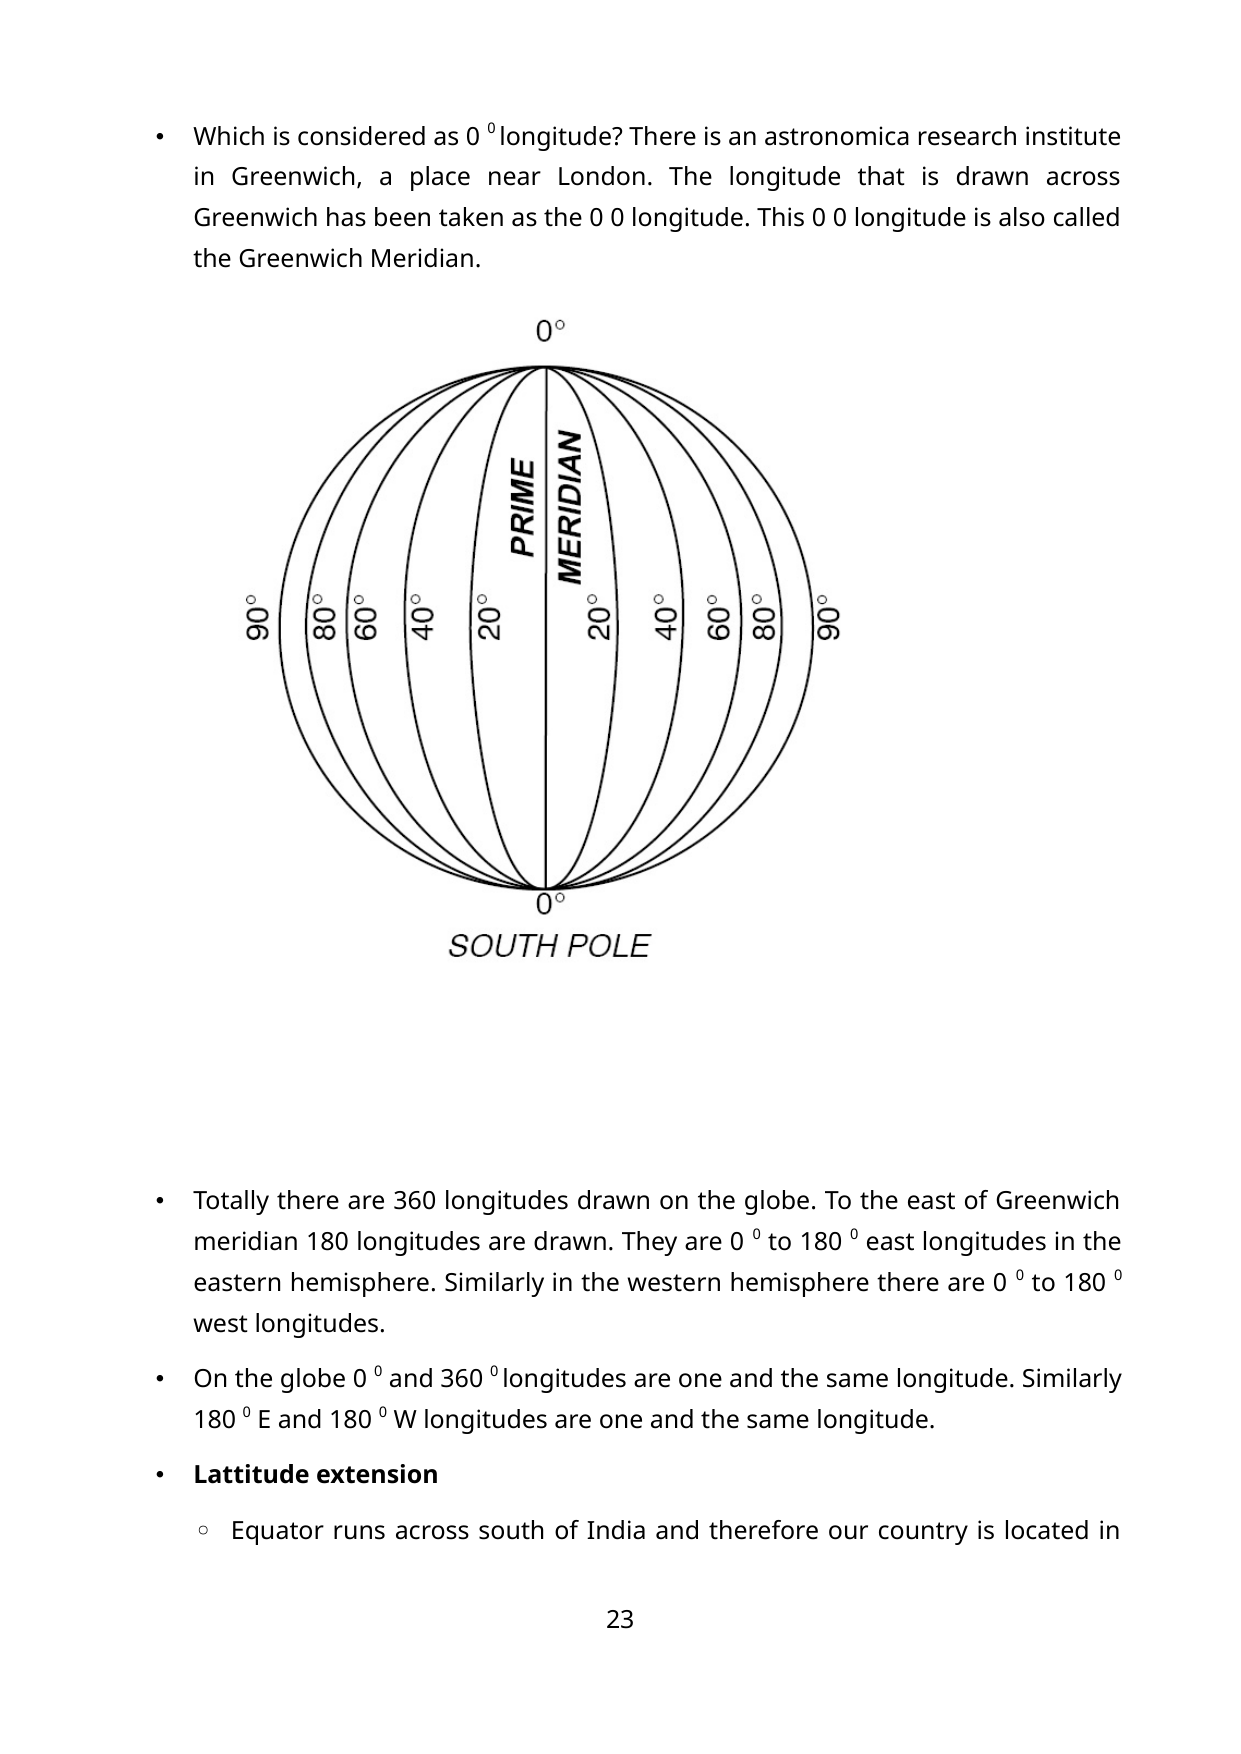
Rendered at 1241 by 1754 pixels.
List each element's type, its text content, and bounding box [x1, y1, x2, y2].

list On the globe 0 0 and 360 0 longitudes are one and the same longitude. Similarly 180 0 E and 180 0 W longitudes are one and the same longitude. [156, 1361, 1122, 1436]
list Lattitude extension [156, 1457, 1122, 1491]
list Which is considered as 0 0 longitude? There is an astronomica research institute in Greenwich, a place near London. The longitude that is drawn across Greenwich has been taken as the 0 0 longitude. This 0 0 longitude is also called the Greenwich Meridian. [156, 118, 1122, 275]
list Equator runs across south of India and therefore our country is located in [193, 1512, 1122, 1546]
picture [221, 309, 862, 982]
list Totally there are 360 longitudes drawn on the globe. To the east of Greenwich meridian 180 longitudes are drawn. They are 0 0 to 180 0 east longitudes in the eastern hemisphere. Similarly in the western hemisphere there are 0 0 to 180 0 west longitudes. [156, 1183, 1122, 1339]
